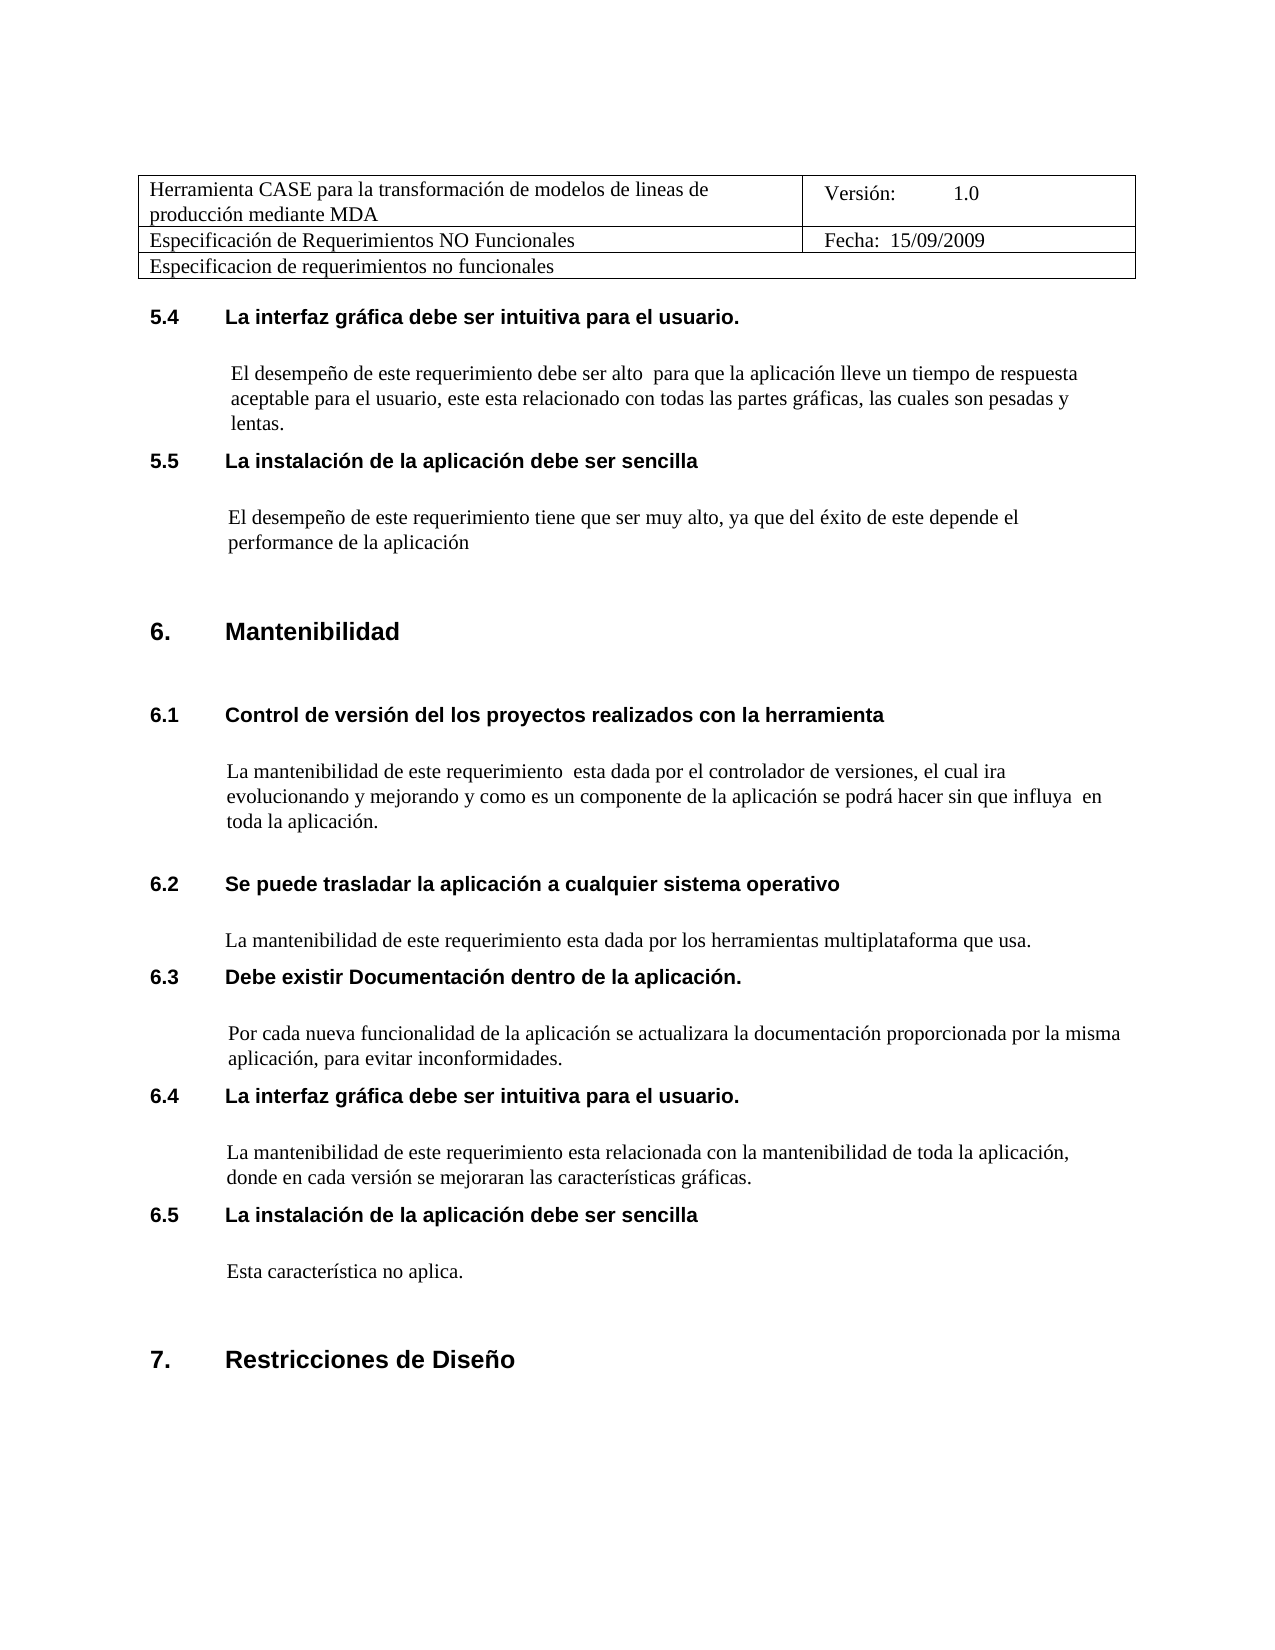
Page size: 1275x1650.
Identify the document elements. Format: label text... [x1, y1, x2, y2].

text La mantenibilidad de este requerimiento esta dada por el controlador de versiones, el cual ira evolucionando y mejorando y como es un componente de la aplicación se podrá hacer sin que influya en toda la aplicación. [226, 758, 1125, 833]
subtitle Se puede trasladar la aplicación a cualquier sistema operativo [150, 870, 1125, 895]
subtitle Mantenibilidad [150, 617, 1125, 645]
text El desempeño de este requerimiento tiene que ser muy alto, ya que del éxito de este depende el performance de la aplicación [228, 504, 1125, 554]
text La mantenibilidad de este requerimiento esta dada por los herramientas multiplataforma que usa. [225, 927, 1125, 952]
subtitle Control de versión del los proyectos realizados con la herramienta [150, 702, 1125, 727]
text La mantenibilidad de este requerimiento esta relacionada con la mantenibilidad de toda la aplicación, donde en cada versión se mejoraran las características gráficas. [226, 1139, 1125, 1189]
subtitle Restricciones de Diseño [150, 1345, 1125, 1374]
text Por cada nueva funcionalidad de la aplicación se actualizara la documentación proporcionada por la misma aplicación, para evitar inconformidades. [228, 1020, 1125, 1070]
subtitle La instalación de la aplicación debe ser sencilla [150, 1202, 1125, 1227]
subtitle La instalación de la aplicación debe ser sencilla [150, 448, 1125, 473]
text El desempeño de este requerimiento debe ser alto para que la aplicación lleve un tiempo de respuesta aceptable para el usuario, este esta relacionado con todas las partes gráficas, las cuales son pesadas y lentas. [231, 360, 1125, 435]
subtitle La interfaz gráfica debe ser intuitiva para el usuario. [150, 304, 1125, 329]
text Esta característica no aplica. [226, 1258, 1125, 1283]
subtitle Debe existir Documentación dentro de la aplicación. [150, 964, 1125, 989]
subtitle La interfaz gráfica debe ser intuitiva para el usuario. [150, 1083, 1125, 1108]
